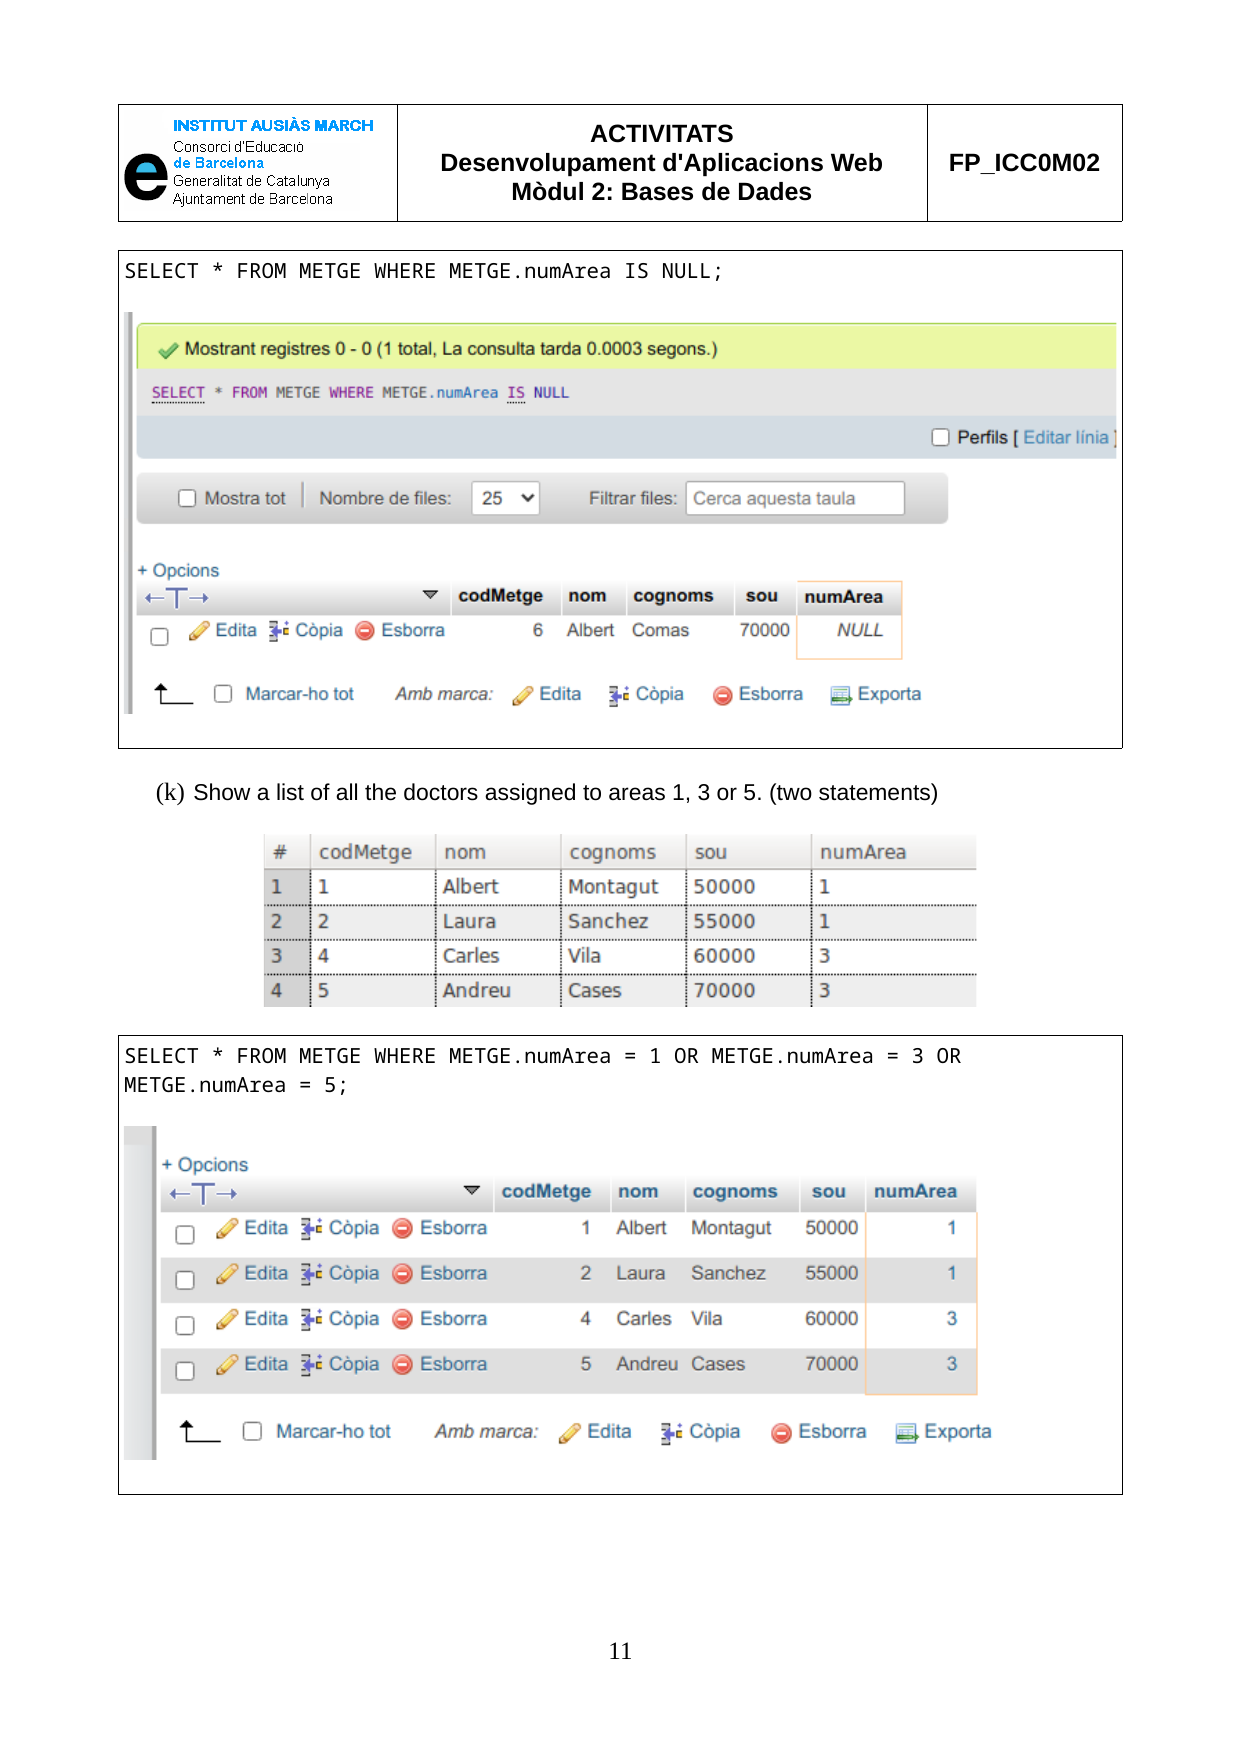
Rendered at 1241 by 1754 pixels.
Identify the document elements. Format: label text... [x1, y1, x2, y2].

list Show a list of all the doctors assigned to areas 1, 3 or 5. (two statements) [156, 777, 1122, 806]
table_header SELECT * FROM METGE WHERE METGE.numArea = 1 OR METGE.numArea = 3 OR METGE.numArea = 5; [119, 1036, 1122, 1494]
table_header SELECT * FROM METGE WHERE METGE.numArea IS NULL; [119, 251, 1122, 748]
